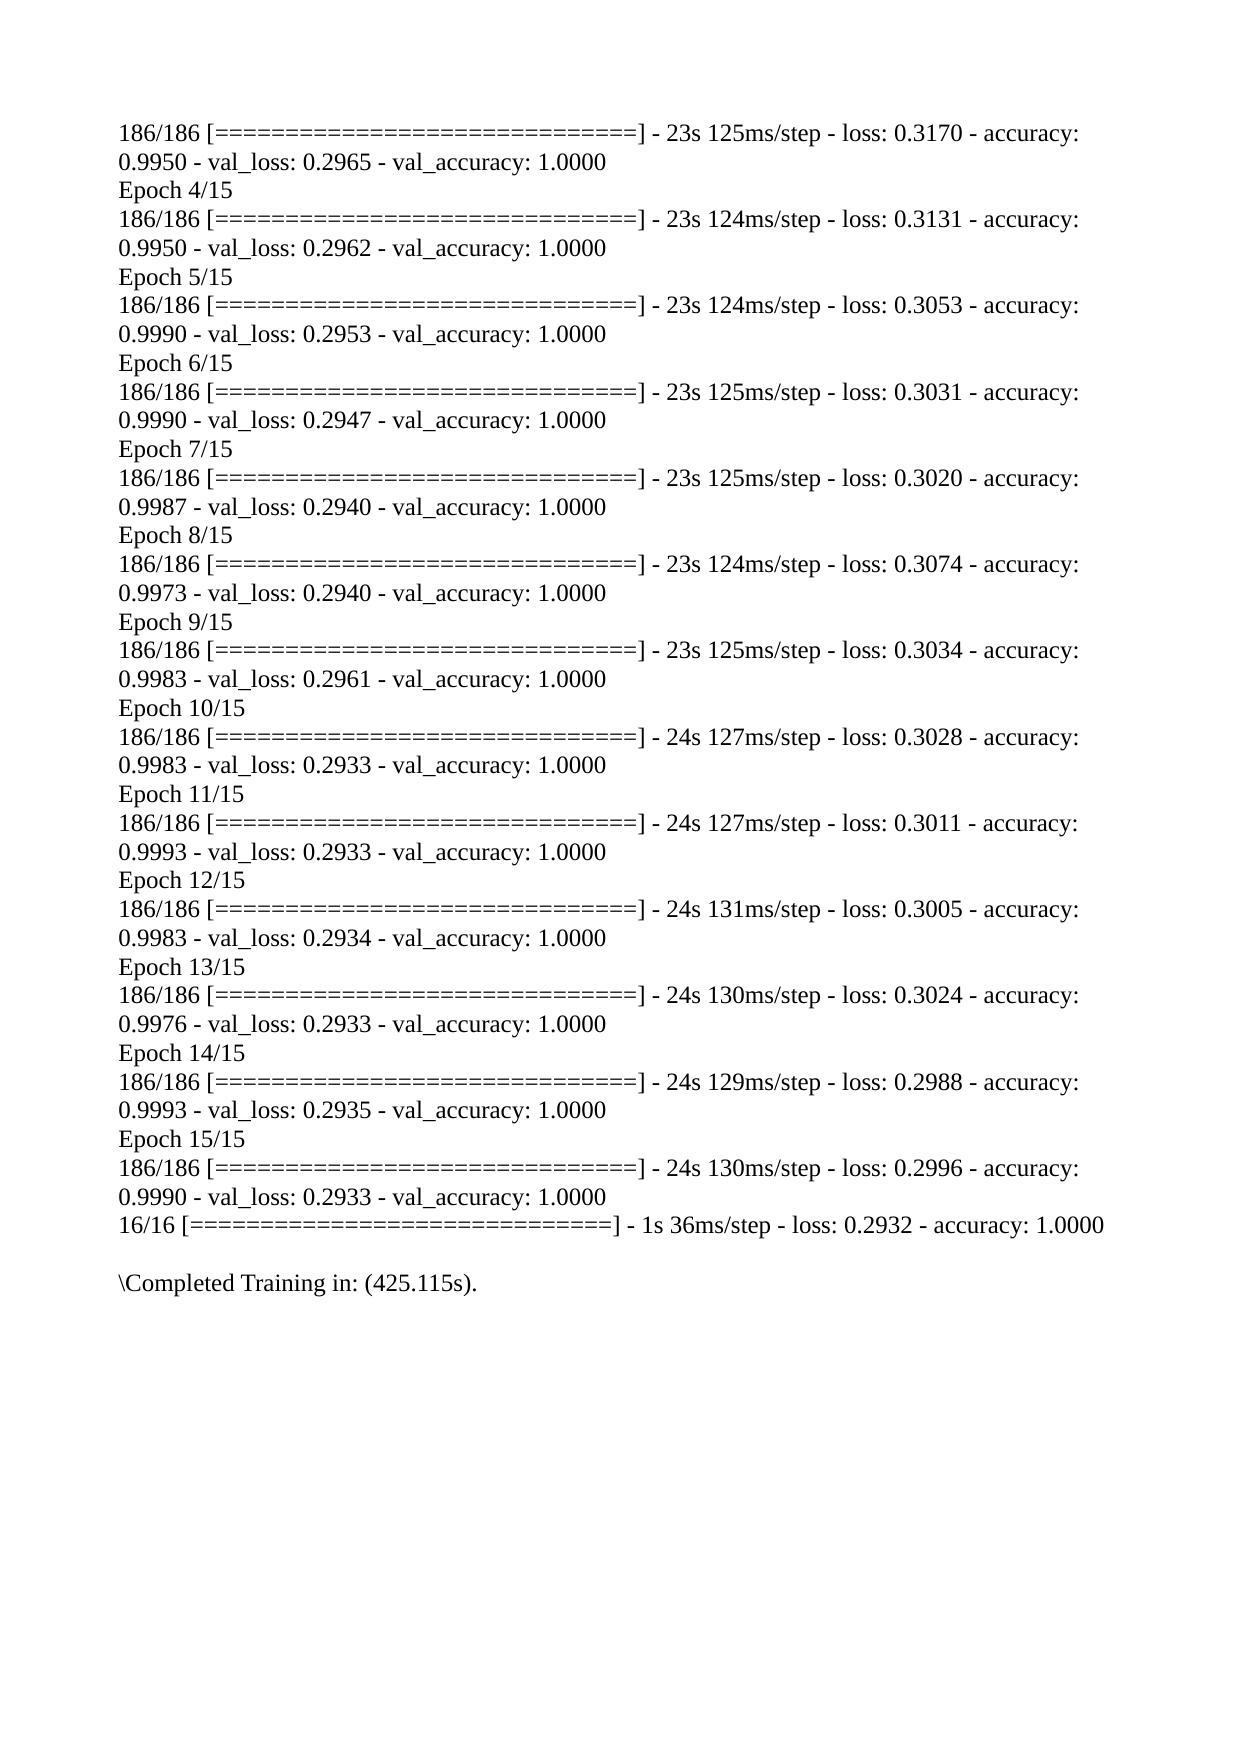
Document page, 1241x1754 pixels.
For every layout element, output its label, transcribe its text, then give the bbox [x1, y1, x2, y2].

text 186/186 [==============================] - 24s 127ms/step - loss: 0.3011 - accuracy: 0.9993 - val_loss: 0.2933 - val_accuracy: 1.0000 [118, 808, 1122, 866]
text 186/186 [==============================] - 24s 127ms/step - loss: 0.3028 - accuracy: 0.9983 - val_loss: 0.2933 - val_accuracy: 1.0000 [118, 722, 1122, 779]
text 186/186 [==============================] - 23s 125ms/step - loss: 0.3020 - accuracy: 0.9987 - val_loss: 0.2940 - val_accuracy: 1.0000 [118, 463, 1122, 521]
text Epoch 10/15 [118, 693, 1122, 722]
text 186/186 [==============================] - 23s 124ms/step - loss: 0.3131 - accuracy: 0.9950 - val_loss: 0.2962 - val_accuracy: 1.0000 [118, 204, 1122, 262]
text 186/186 [==============================] - 23s 124ms/step - loss: 0.3074 - accuracy: 0.9973 - val_loss: 0.2940 - val_accuracy: 1.0000 [118, 549, 1122, 607]
text 186/186 [==============================] - 23s 125ms/step - loss: 0.3034 - accuracy: 0.9983 - val_loss: 0.2961 - val_accuracy: 1.0000 [118, 636, 1122, 693]
text Epoch 15/15 [118, 1124, 1122, 1153]
text Epoch 6/15 [118, 348, 1122, 377]
text Epoch 13/15 [118, 952, 1122, 981]
text 186/186 [==============================] - 23s 125ms/step - loss: 0.3031 - accuracy: 0.9990 - val_loss: 0.2947 - val_accuracy: 1.0000 [118, 377, 1122, 434]
text 186/186 [==============================] - 23s 125ms/step - loss: 0.3170 - accuracy: 0.9950 - val_loss: 0.2965 - val_accuracy: 1.0000 [118, 118, 1122, 176]
text 186/186 [==============================] - 24s 130ms/step - loss: 0.3024 - accuracy: 0.9976 - val_loss: 0.2933 - val_accuracy: 1.0000 [118, 981, 1122, 1038]
text 186/186 [==============================] - 23s 124ms/step - loss: 0.3053 - accuracy: 0.9990 - val_loss: 0.2953 - val_accuracy: 1.0000 [118, 291, 1122, 348]
text 186/186 [==============================] - 24s 131ms/step - loss: 0.3005 - accuracy: 0.9983 - val_loss: 0.2934 - val_accuracy: 1.0000 [118, 894, 1122, 952]
text Epoch 9/15 [118, 607, 1122, 636]
text 186/186 [==============================] - 24s 129ms/step - loss: 0.2988 - accuracy: 0.9993 - val_loss: 0.2935 - val_accuracy: 1.0000 [118, 1067, 1122, 1124]
text 186/186 [==============================] - 24s 130ms/step - loss: 0.2996 - accuracy: 0.9990 - val_loss: 0.2933 - val_accuracy: 1.0000 [118, 1153, 1122, 1211]
text Epoch 5/15 [118, 262, 1122, 291]
text Epoch 7/15 [118, 434, 1122, 463]
text Epoch 14/15 [118, 1038, 1122, 1067]
text 16/16 [==============================] - 1s 36ms/step - loss: 0.2932 - accuracy: 1.0000 [118, 1211, 1122, 1239]
text \Completed Training in: (425.115s). [118, 1268, 1122, 1297]
text Epoch 8/15 [118, 521, 1122, 549]
text Epoch 12/15 [118, 866, 1122, 894]
text Epoch 4/15 [118, 176, 1122, 204]
text Epoch 11/15 [118, 779, 1122, 808]
